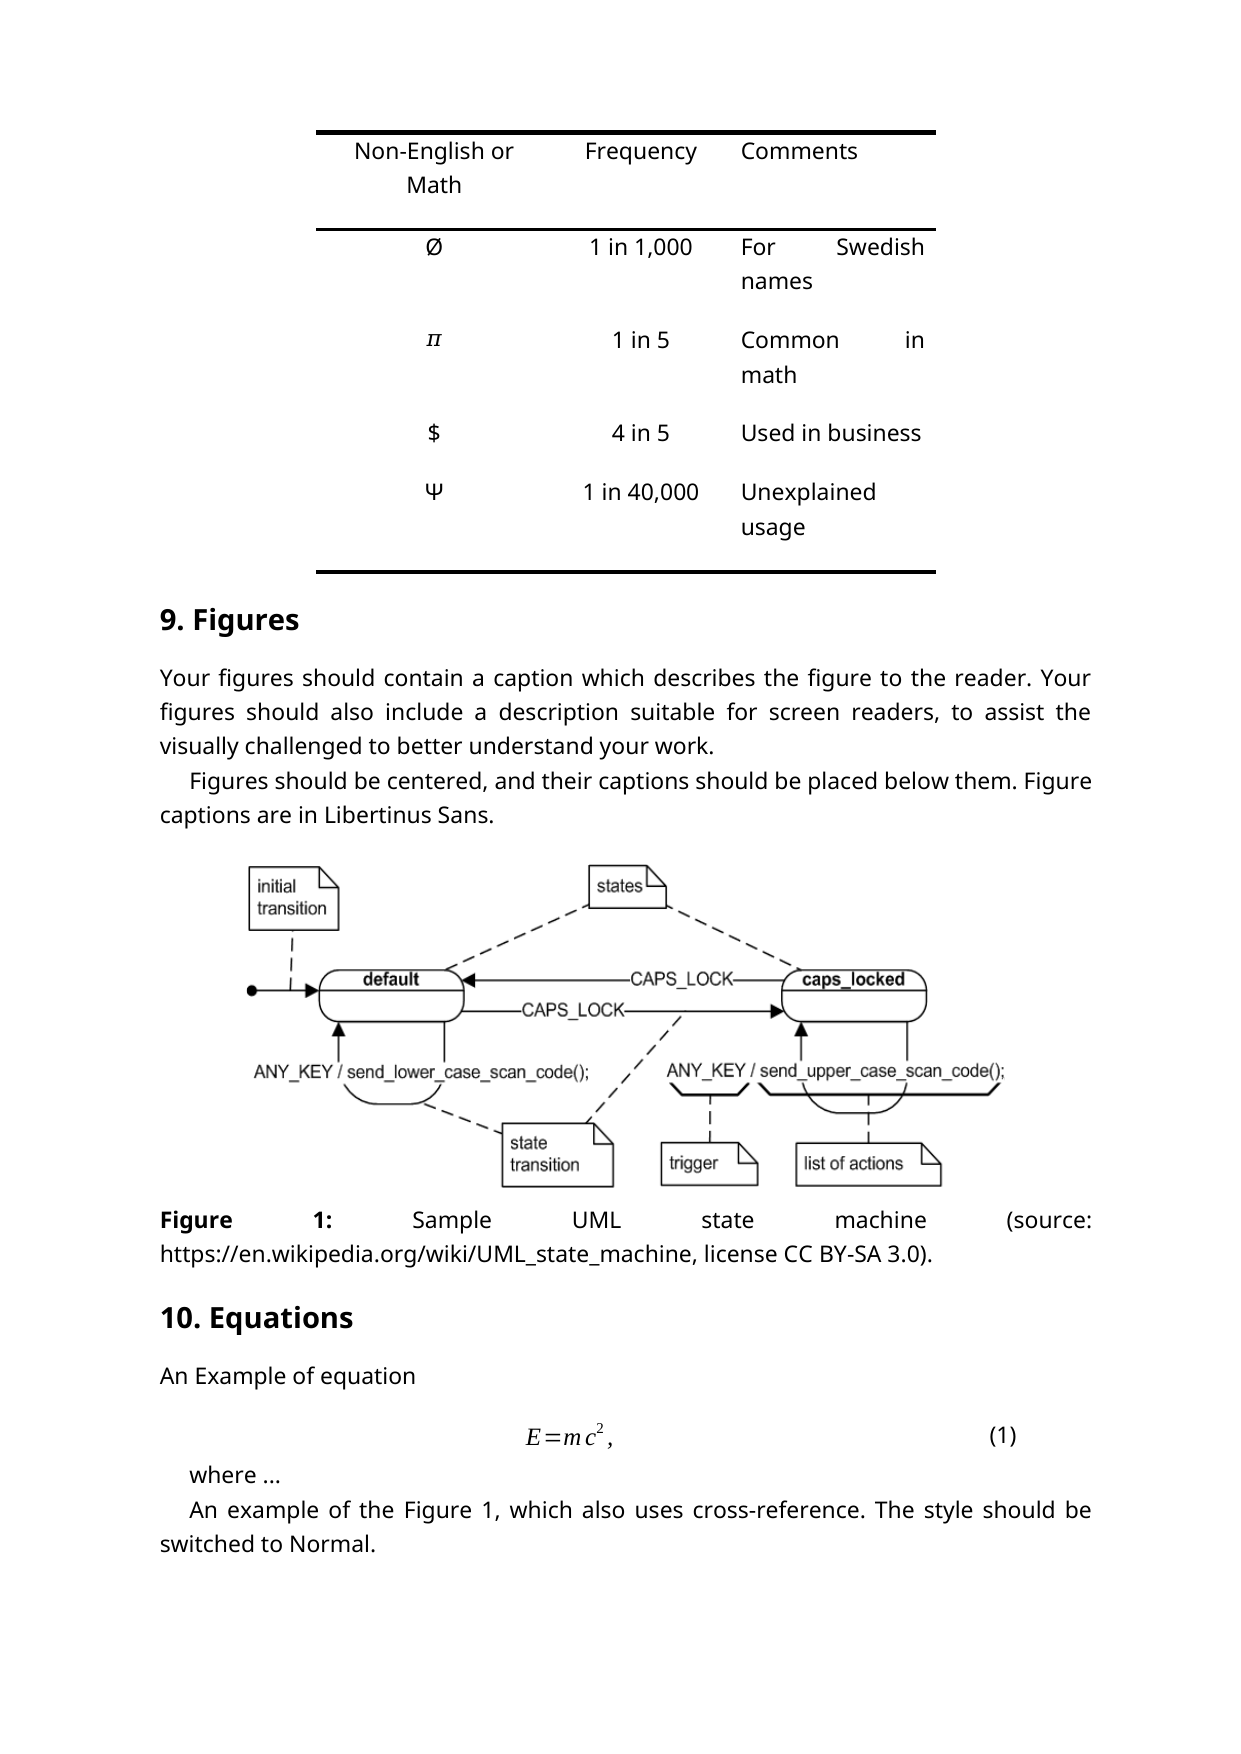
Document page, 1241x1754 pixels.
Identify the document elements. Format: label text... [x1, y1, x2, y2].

table_cell 1 in 5 [552, 324, 729, 417]
table_header (1) [978, 1419, 1045, 1459]
table_header [160, 1419, 978, 1459]
table_cell 𝜋 [316, 324, 552, 417]
table_cell 1 in 40,000 [552, 476, 729, 569]
table_cell Used in business [729, 418, 936, 476]
text An example of the Figure 1, which also uses cross-reference. The style should be switched to Normal. [159, 1494, 1093, 1559]
table_header Non-English or Math [316, 135, 552, 228]
subtitle Figures [159, 599, 1093, 639]
table_cell $ [316, 418, 552, 476]
subtitle Equations [159, 1297, 1093, 1337]
table_cell 1 in 1,000 [552, 231, 729, 324]
table_cell Ψ [316, 476, 552, 569]
table_header Frequency [552, 135, 729, 228]
text Your figures should contain a caption which describes the figure to the reader. Your figures should also include a description suitable for screen readers, to assist the visually challenged to better understand your work. [159, 662, 1093, 762]
table_cell 4 in 5 [552, 418, 729, 476]
table_cell Common in math [729, 324, 936, 417]
table_cell Ø [316, 231, 552, 324]
table_header Comments [729, 135, 936, 228]
text Figure 1: Sample UML state machine (source: https://en.wikipedia.org/wiki/UML_state_machine, license CC BY-SA 3.0). [159, 1204, 1093, 1269]
picture [246, 864, 1006, 1188]
table_cell Unexplained usage [729, 476, 936, 569]
text An Example of equation [159, 1360, 1093, 1391]
text Figures should be centered, and their captions should be placed below them. Figure captions are in Libertinus Sans. [159, 765, 1093, 830]
text where ... [159, 1459, 1093, 1491]
table_cell For Swedish names [729, 231, 936, 324]
